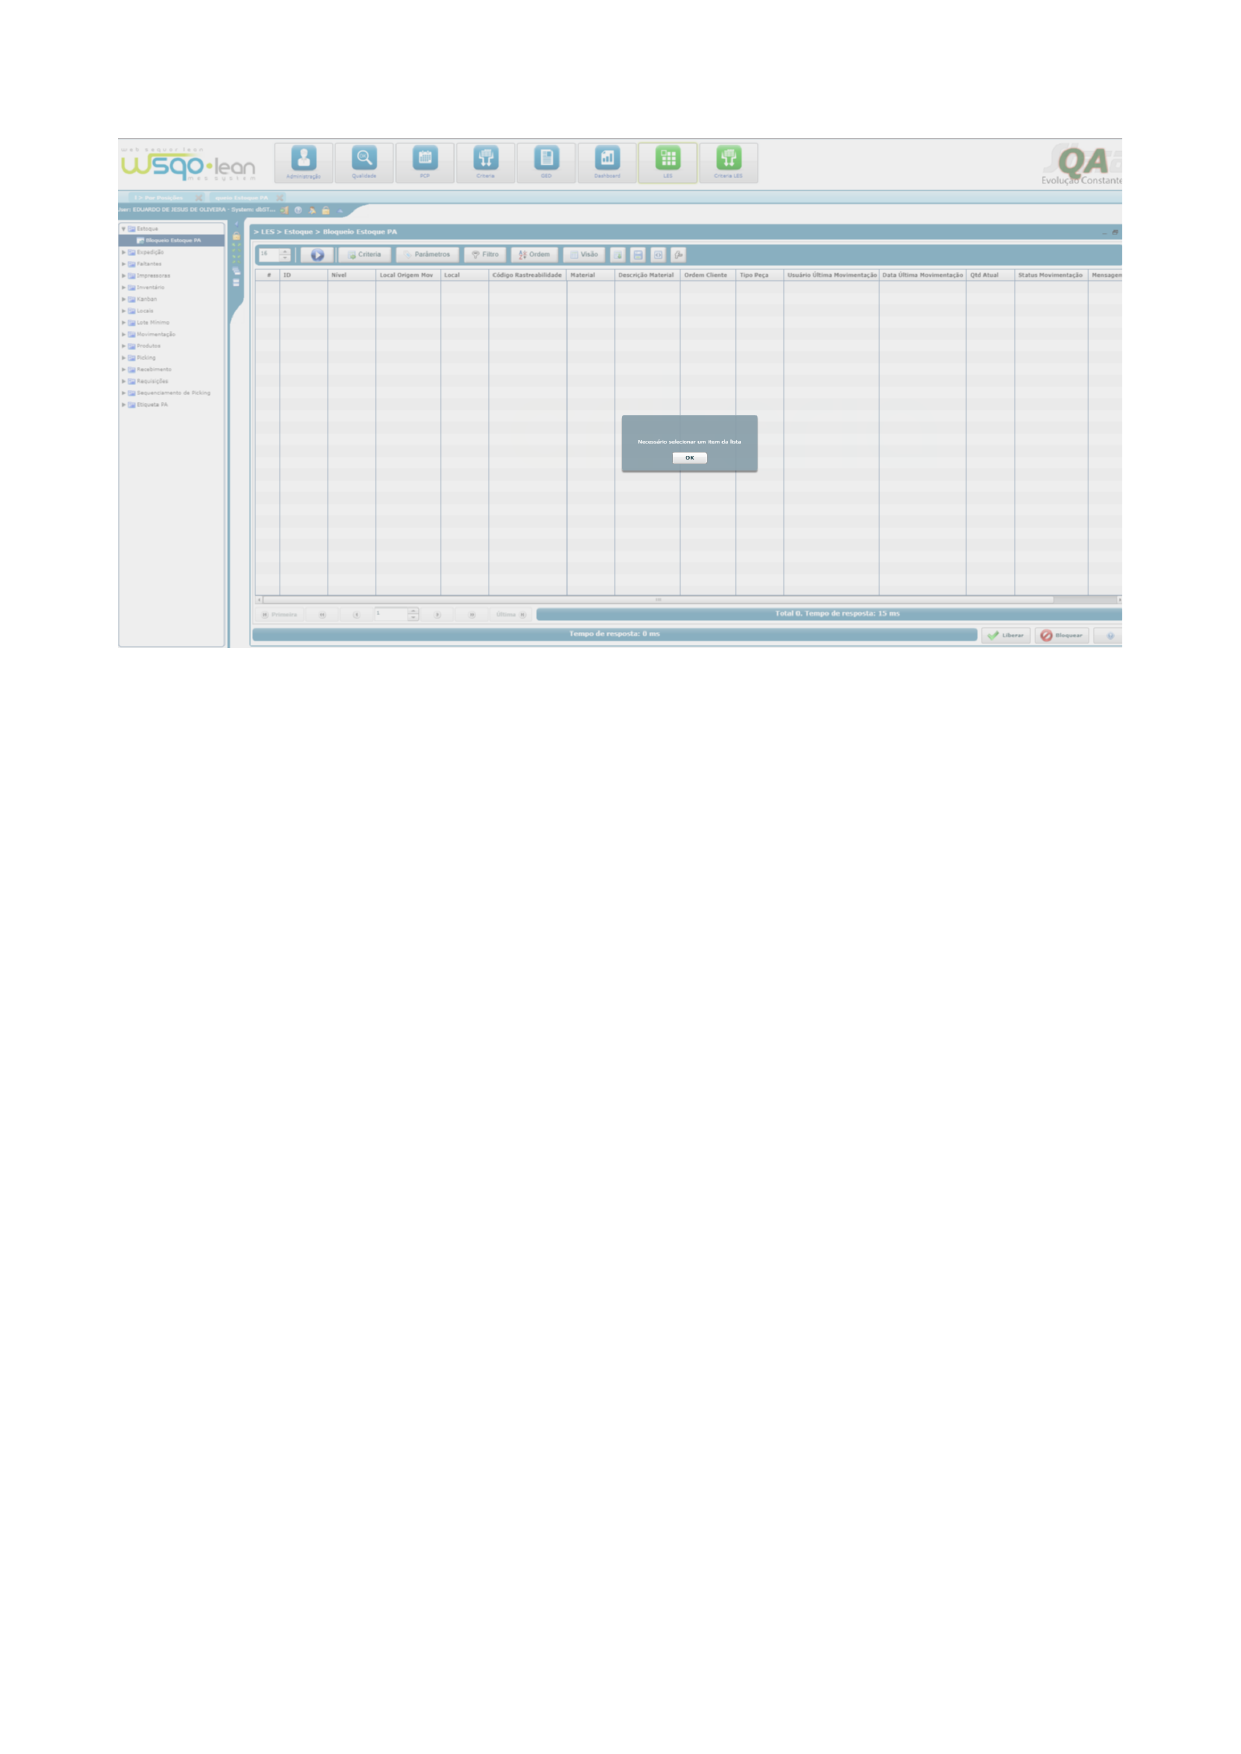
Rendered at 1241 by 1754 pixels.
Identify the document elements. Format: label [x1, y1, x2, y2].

picture [118, 138, 1123, 648]
